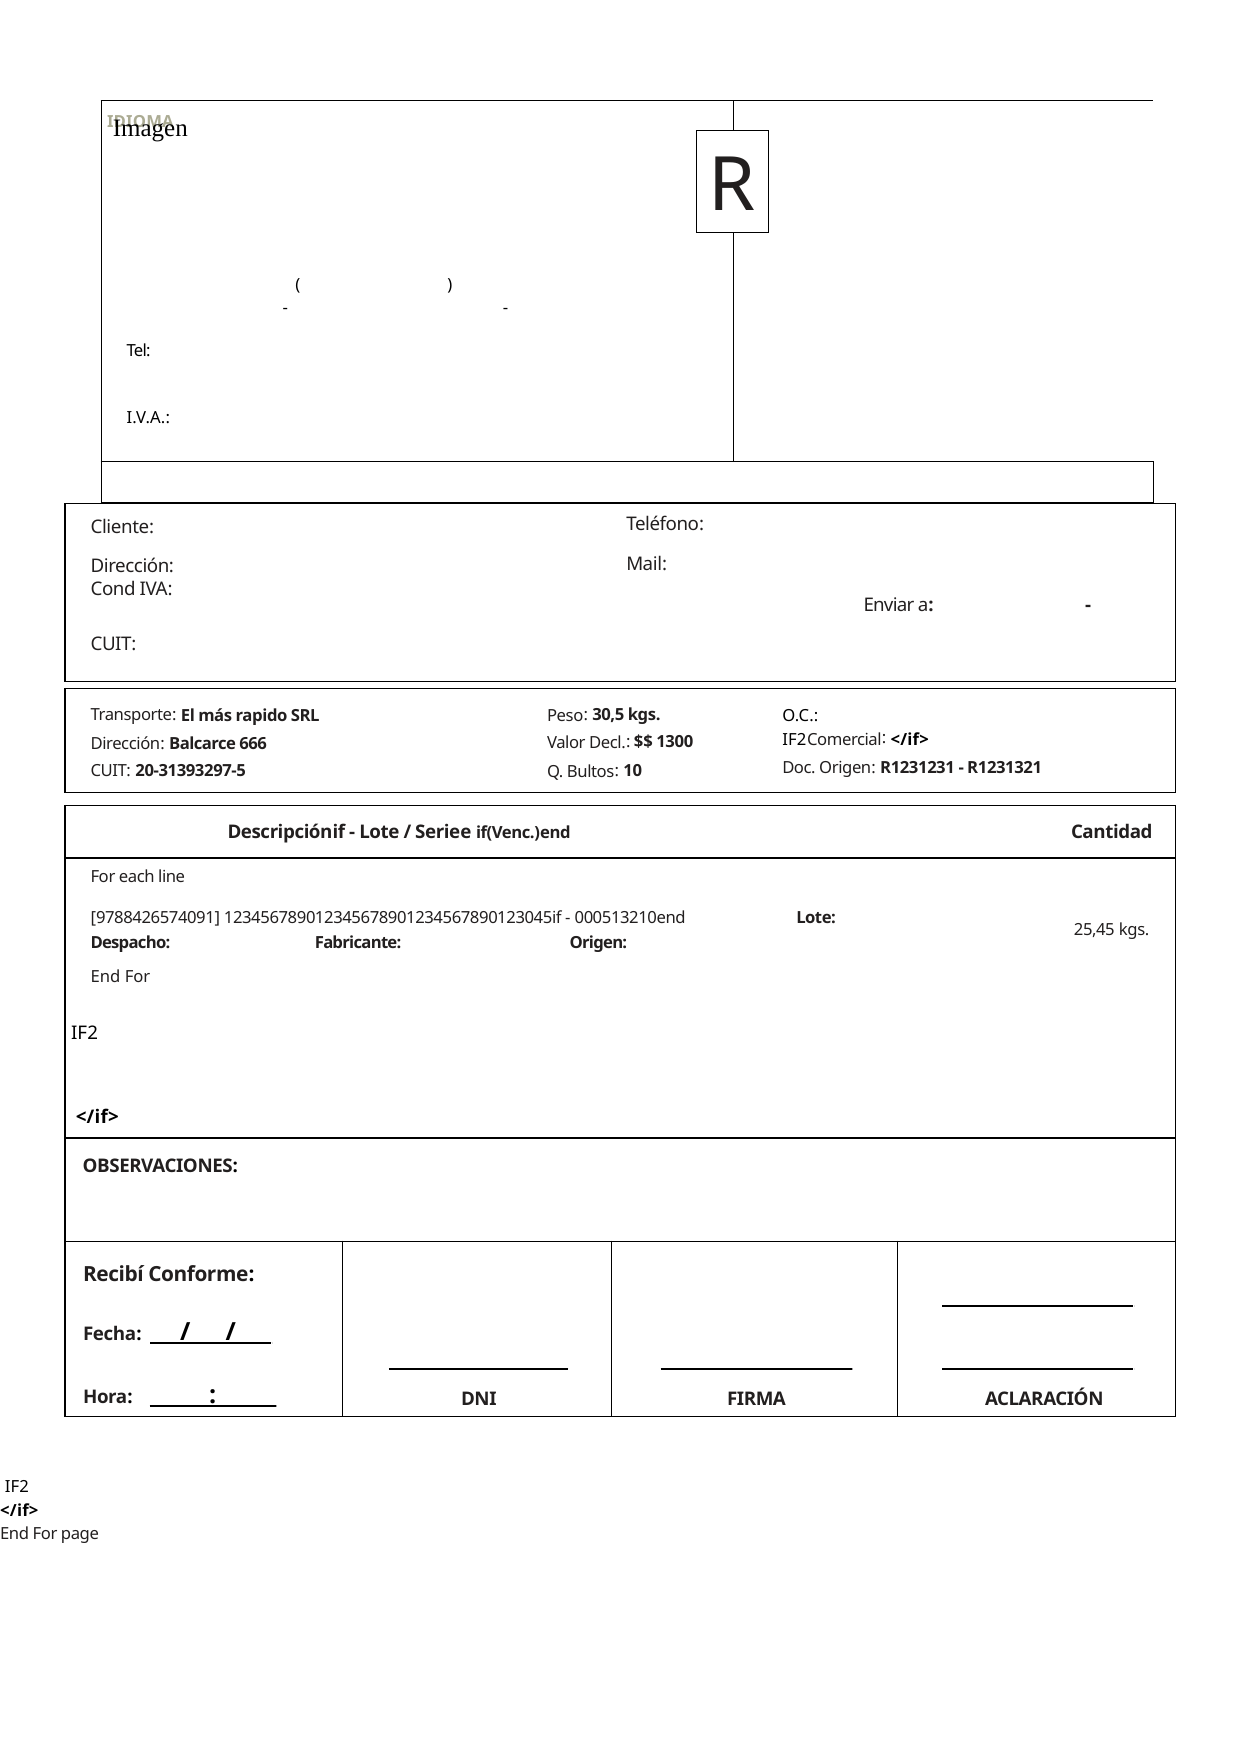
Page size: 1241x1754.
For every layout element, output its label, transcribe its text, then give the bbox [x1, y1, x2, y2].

table_header Cantidad [1048, 806, 1175, 857]
table_header [734, 101, 1153, 461]
table_header Teléfono: <o.partner_id.commercial_partner_id.phone> Mail: <o.partner_id.commercial_partner_id.email> <if test="o.partner_id.parent_id">Enviar a: <o.partner_id.name> - <partner_address(o.partner_id)></if> [620, 504, 1175, 681]
table_header [1048, 859, 1175, 899]
table_cell ACLARACIÓN [898, 1242, 1175, 1416]
table_header Cliente: <o.partner_id.commercial_partner_id.name> Dirección: <partner_address(o.partner_id.commercial_partner_id)> Cond IVA: <o.partner_id.commercial_partner_id.afip_responsability_type_id.name> CUIT: <o.partner_id.commercial_partner_id.main_id_number> [66, 504, 620, 681]
table_header O.C.: <o.customer_purchase_order> IF2Comercial: </if> Doc. Origen: R1231231 - R1231321 [776, 689, 1175, 792]
table_header Transporte: El más rapido SRL Dirección: Balcarce 666 CUIT: 20-31393297-5 [66, 689, 541, 792]
table_header OBSERVACIONES: <o.observations> [66, 1139, 1175, 1241]
table_cell [9788426574091] 123456789012345678901234567890123045if - 000513210end <line.packaging> Lote: <line.lot_id.name> Despacho: <line.dispatch_id.name> Fabricante: <line.product_id.maker_id> Origen: <line.product_id.country_id> [66, 900, 1047, 959]
table_cell <page['complete_list']> [66, 1053, 1047, 1096]
table_cell 25,45 kgs. [1048, 900, 1175, 959]
text </if> [0, 1497, 1240, 1521]
table_header Peso: 30,5 kgs. Valor Decl.: $$ 1300 Q. Bultos: 10 [541, 689, 776, 792]
table_cell </if> [66, 1096, 1047, 1137]
table_header IDIOMA <if test="print_header"> <company.report_company_name or company.name> <company.partner_id.street> (<company.partner_id.zip>) <company.partner_id.city> - <company.partner_id.state_id.name> - <company.partner_id.country_id.name> Tel: <company.partner_id.phone> <company.partner_id.email> <company.website> I.V.A.: <company.partner_id.afip_responsability_type_id.name> </if> [102, 101, 733, 461]
table_cell [733, 462, 1153, 502]
text End For page [0, 1521, 1227, 1544]
table_cell [1048, 1012, 1175, 1053]
table_header For each line [66, 859, 1047, 899]
table_cell [102, 462, 733, 502]
table_cell [1048, 1053, 1175, 1096]
table_cell End For [66, 959, 1047, 1012]
table_cell FIRMA [612, 1242, 897, 1416]
table_cell [1048, 1096, 1175, 1137]
table_cell IF2 [66, 1012, 1047, 1053]
table_cell Recibí Conforme: Fecha: / / Hora: : [66, 1242, 342, 1416]
table_cell [1048, 959, 1175, 1012]
table_cell DNI [343, 1242, 611, 1416]
text IF2 [0, 1473, 1240, 1497]
table_header [733, 806, 1048, 857]
table_header Descripciónif - Lote / Seriee if(Venc.)end [66, 806, 733, 857]
